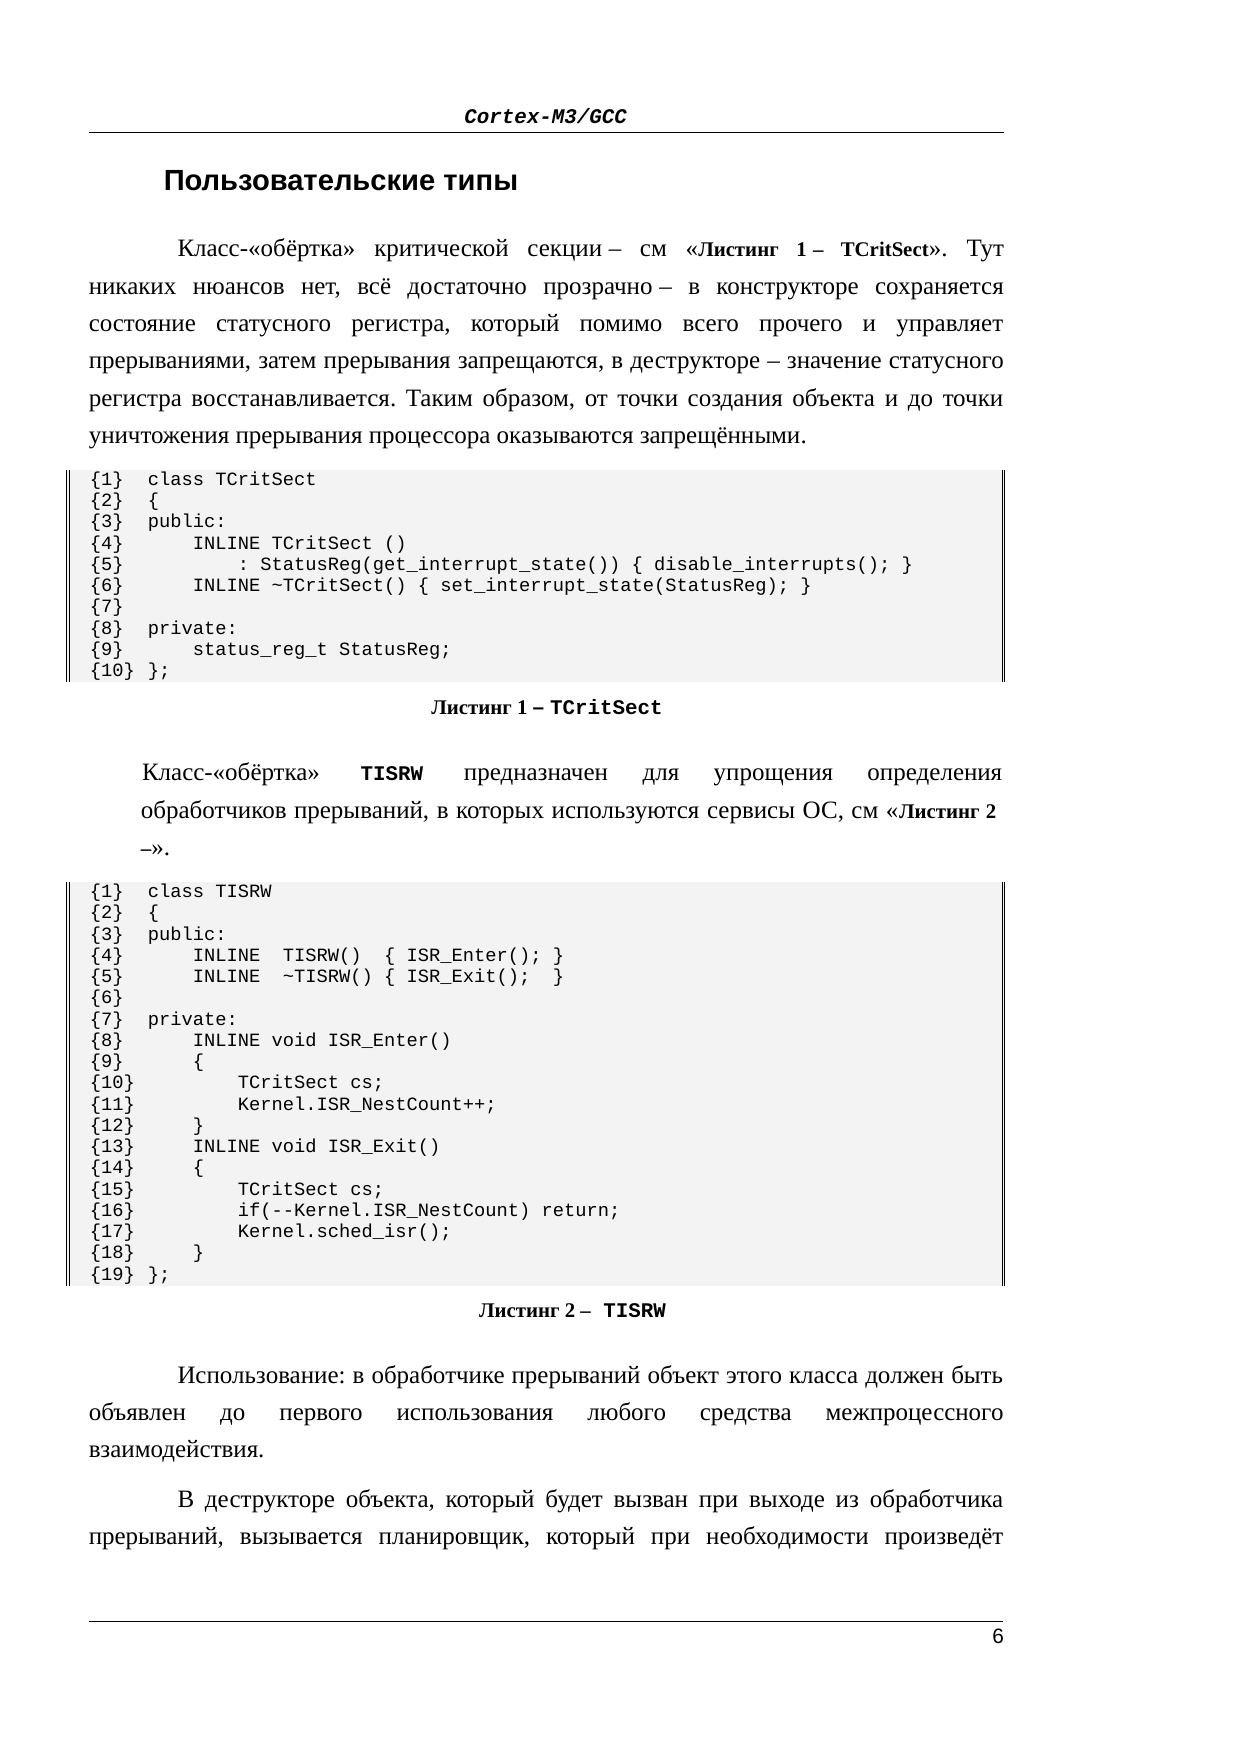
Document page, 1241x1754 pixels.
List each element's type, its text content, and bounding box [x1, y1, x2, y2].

list class TISRW [70, 882, 1002, 903]
list TCritSect cs; [70, 1073, 1002, 1094]
list { [70, 1052, 1002, 1073]
list TCritSect cs; [70, 1179, 1002, 1201]
text В деструкторе объекта, который будет вызван при выходе из обработчика прерываний, вызывается планировщик, который при необходимости произведёт [88, 1484, 1004, 1550]
list INLINE void ISR_Exit() [70, 1137, 1002, 1158]
text Класс-«обёртка» критической секции – см «Листинг 1 – TCritSect». Тут никаких нюансов нет, всё достаточно прозрачно – в конструкторе сохраняется состояние статусного регистра, который помимо всего прочего и управляет прерываниями, затем прерывания запрещаются, в деструкторе – значение статусного регистра восстанавливается. Таким образом, от точки создания объекта и до точки уничтожения прерывания процессора оказываются запрещёнными. [88, 233, 1004, 449]
list { [70, 903, 1002, 924]
list INLINE void ISR_Enter() [70, 1031, 1002, 1052]
list } [70, 1243, 1002, 1264]
list { [70, 491, 1002, 512]
text Использование: в обработчике прерываний объект этого класса должен быть объявлен до первого использования любого средства межпроцессного взаимодействия. [88, 1360, 1004, 1463]
text Листинг 1 – TCritSect [89, 695, 1004, 721]
list class TCritSect [70, 470, 1002, 491]
text Листинг 2 – TISRW [141, 1298, 1002, 1324]
list if(--Kernel.ISR_NestCount) return; [70, 1201, 1002, 1222]
list public: [70, 924, 1002, 946]
list }; [70, 1264, 1002, 1286]
list Kernel.sched_isr(); [70, 1222, 1002, 1243]
subtitle Пользовательские типы [163, 162, 886, 196]
text Класс-«обёртка» TISRW предназначен для упрощения определения обработчиков прерываний, в которых используются сервисы ОС, см «Листинг 2 – TISRW». [141, 757, 1002, 861]
list : StatusReg(get_interrupt_state()) { disable_interrupts(); } [70, 555, 1002, 576]
list public: [70, 512, 1002, 533]
list { [70, 1158, 1002, 1179]
list private: [70, 1009, 1002, 1031]
list status_reg_t StatusReg; [70, 640, 1002, 661]
list Kernel.ISR_NestCount++; [70, 1094, 1002, 1116]
list INLINE ~TCritSect() { set_interrupt_state(StatusReg); } [70, 576, 1002, 597]
list INLINE TISRW() { ISR_Enter(); } [70, 946, 1002, 967]
list private: [70, 618, 1002, 640]
list }; [70, 661, 1002, 682]
list INLINE ~TISRW() { ISR_Exit(); } [70, 967, 1002, 988]
list INLINE TCritSect () [70, 533, 1002, 555]
list } [70, 1116, 1002, 1137]
